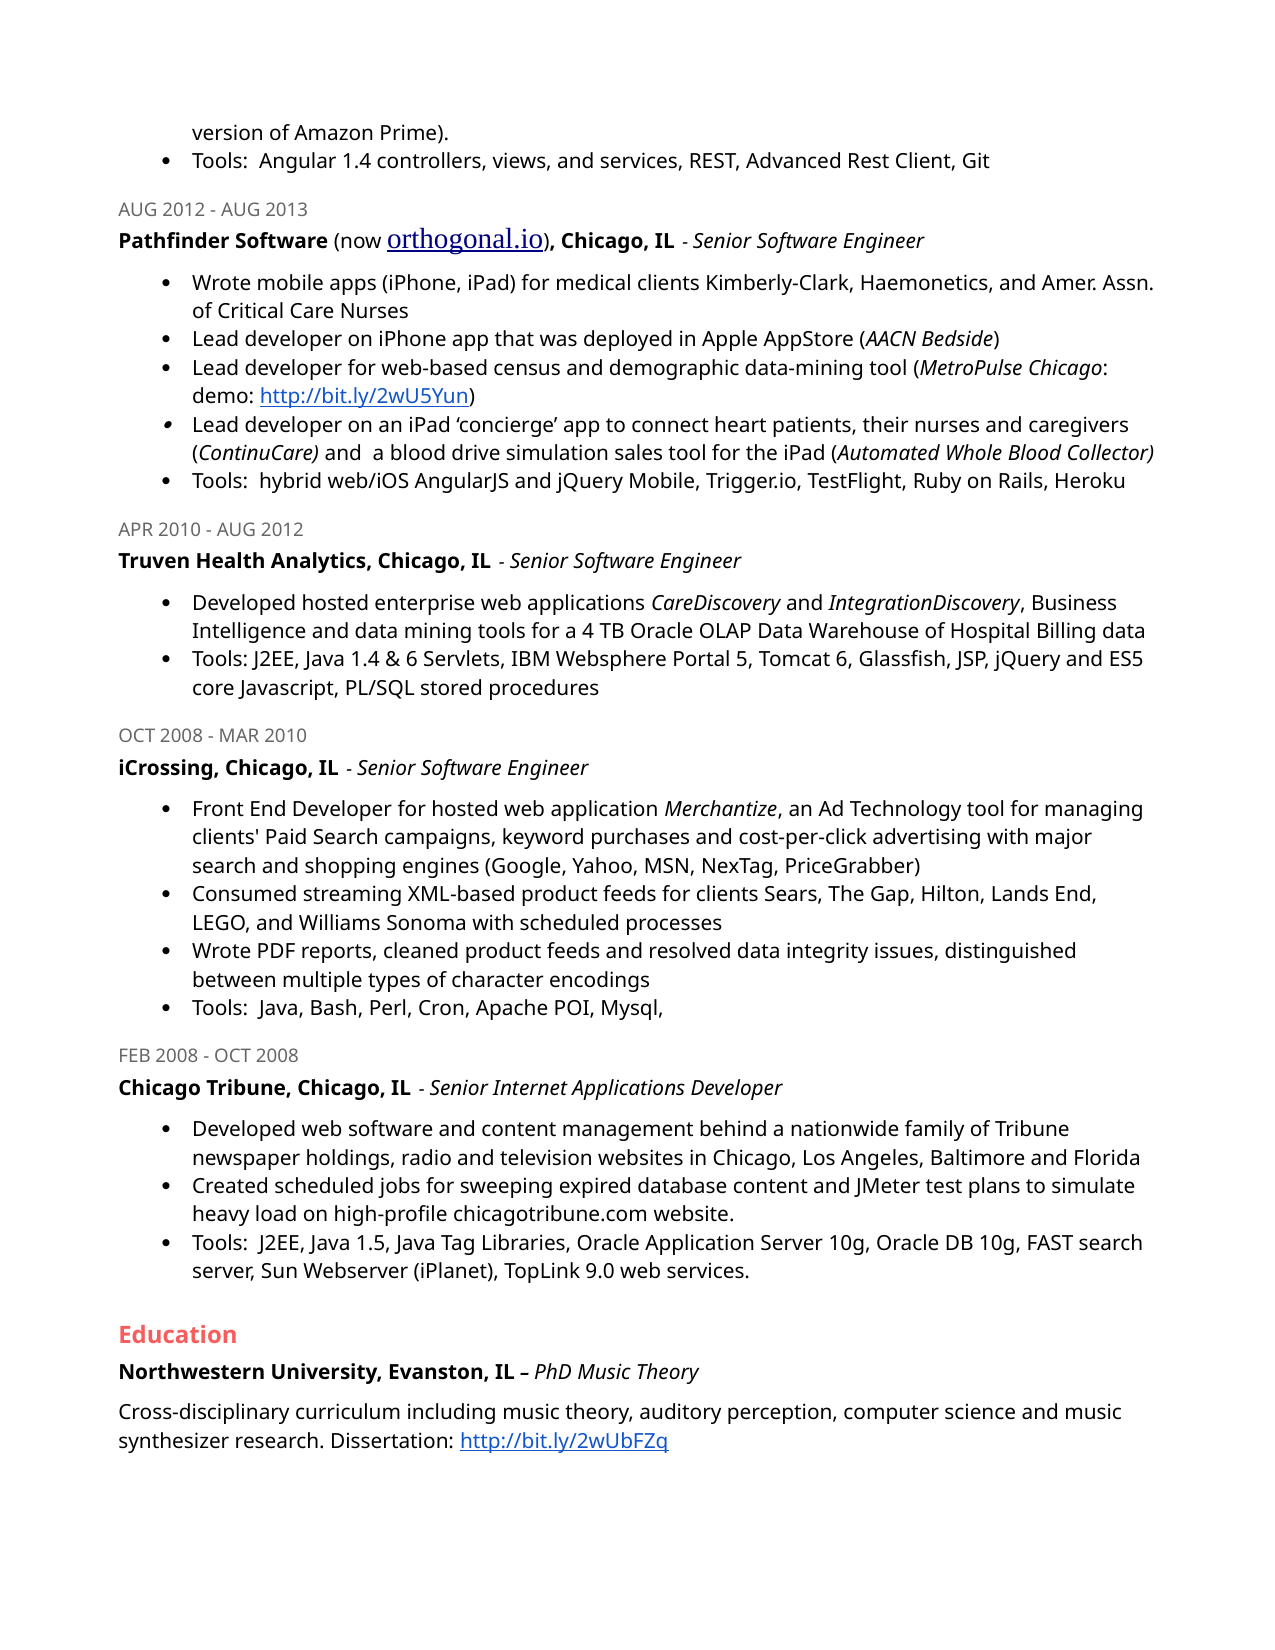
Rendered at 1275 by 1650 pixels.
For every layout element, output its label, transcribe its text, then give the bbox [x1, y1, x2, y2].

subtitle Pathfinder Software (now orthogonal.io), Chicago, IL - Senior Software Engineer [118, 221, 1157, 255]
list Lead developer on an iPad ‘concierge’ app to connect heart patients, their nurses and caregivers (ContinuCare) and a blood drive simulation sales tool for the iPad (Automated Whole Blood Collector) [162, 410, 1157, 467]
subtitle FEB 2008 - OCT 2008 [118, 1042, 1157, 1068]
list Wrote PDF reports, cleaned product feeds and resolved data integrity issues, distinguished between multiple types of character encodings [162, 936, 1157, 993]
list Created scheduled jobs for sweeping expired database content and JMeter test plans to simulate heavy load on high-profile chicagotribune.com website. [162, 1171, 1157, 1228]
list Lead developer on iPhone app that was deployed in Apple AppStore (AACN Bedside) [162, 324, 1157, 353]
subtitle Chicago Tribune, Chicago, IL - Senior Internet Applications Developer [118, 1068, 1157, 1101]
list Wrote mobile apps (iPhone, iPad) for medical clients Kimberly-Clark, Haemonetics, and Amer. Assn. of Critical Care Nurses [162, 268, 1157, 324]
list Front End Developer for hosted web application Merchantize, an Ad Technology tool for managing clients' Paid Search campaigns, keyword purchases and cost-per-click advertising with major search and shopping engines (Google, Yahoo, MSN, NexTag, PriceGrabber) [162, 794, 1157, 879]
subtitle OCT 2008 - MAR 2010 [118, 722, 1157, 748]
list Developed web software and content management behind a nationwide family of Tribune newspaper holdings, radio and television websites in Chicago, Los Angeles, Baltimore and Florida [162, 1114, 1157, 1171]
list Tools: Angular 1.4 controllers, views, and services, REST, Advanced Rest Client, Git [162, 147, 1157, 175]
subtitle Truven Health Analytics, Chicago, IL - Senior Software Engineer [118, 541, 1157, 575]
subtitle AUG 2012 - AUG 2013 [118, 196, 1157, 221]
subtitle Education [118, 1318, 1157, 1351]
list Tools: Java, Bash, Perl, Cron, Apache POI, Mysql, [162, 993, 1157, 1022]
list Tools: J2EE, Java 1.5, Java Tag Libraries, Oracle Application Server 10g, Oracle DB 10g, FAST search server, Sun Webserver (iPlanet), TopLink 9.0 web services. [162, 1228, 1157, 1285]
list Tools: J2EE, Java 1.4 & 6 Servlets, IBM Websphere Portal 5, Tomcat 6, Glassfish, JSP, jQuery and ES5 core Javascript, PL/SQL stored procedures [162, 644, 1157, 701]
list Consumed streaming XML-based product feeds for clients Sears, The Gap, Hilton, Lands End, LEGO, and Williams Sonoma with scheduled processes [162, 879, 1157, 936]
text Cross-disciplinary curriculum including music theory, auditory perception, computer science and music synthesizer research. Dissertation: http://bit.ly/2wUbFZq [118, 1397, 1157, 1454]
subtitle iCrossing, Chicago, IL - Senior Software Engineer [118, 748, 1157, 781]
list Lead developer for web-based census and demographic data-mining tool (MetroPulse Chicago: demo: http://bit.ly/2wU5Yun) [162, 353, 1157, 410]
list Developed hosted enterprise web applications CareDiscovery and IntegrationDiscovery, Business Intelligence and data mining tools for a 4 TB Oracle OLAP Data Warehouse of Hospital Billing data [162, 588, 1157, 644]
subtitle APR 2010 - AUG 2012 [118, 516, 1157, 541]
list Tools: hybrid web/iOS AngularJS and jQuery Mobile, Trigger.io, TestFlight, Ruby on Rails, Heroku [162, 467, 1157, 495]
list version of Amazon Prime). [162, 118, 1157, 147]
subtitle Northwestern University, Evanston, IL – PhD Music Theory [118, 1357, 1157, 1386]
